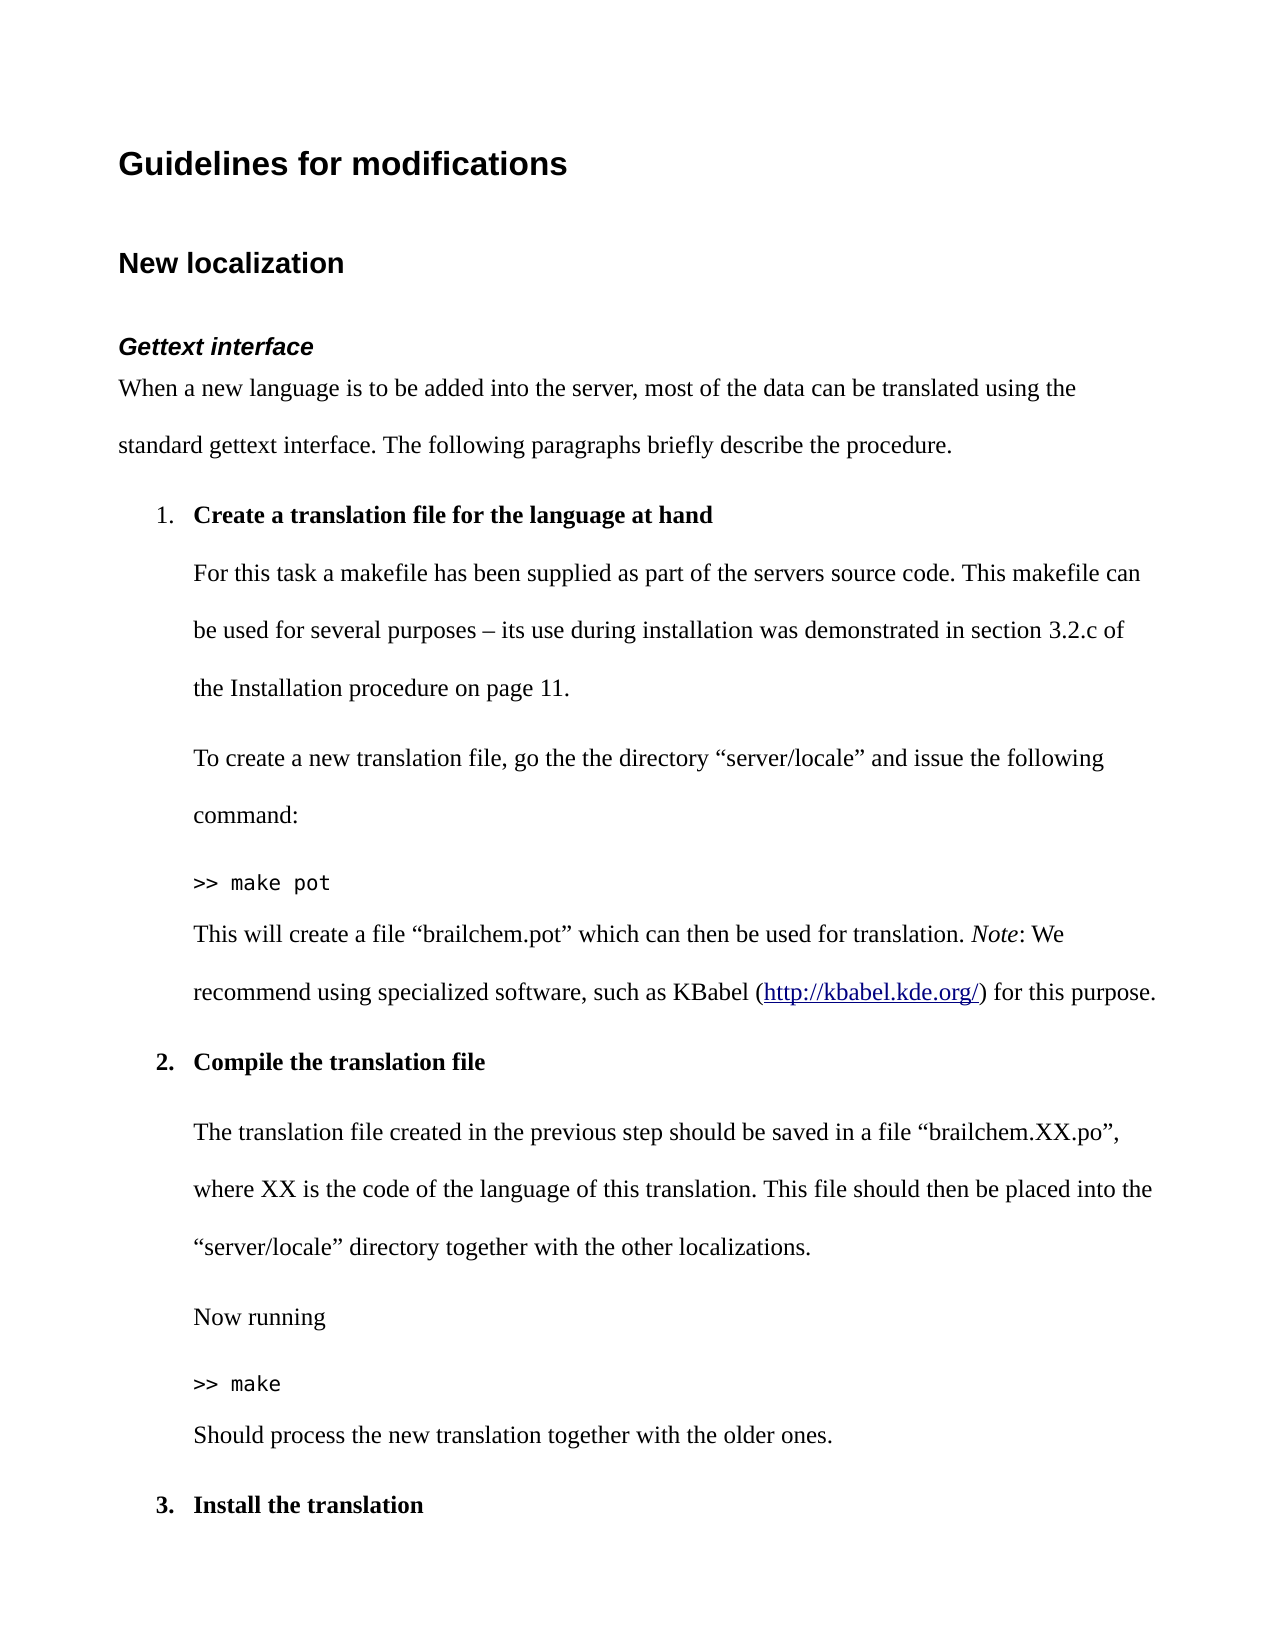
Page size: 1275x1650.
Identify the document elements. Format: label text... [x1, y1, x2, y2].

list Compile the translation file [156, 1047, 1157, 1075]
list Install the translation [156, 1490, 1157, 1519]
list Create a translation file for the language at hand For this task a makefile has been supplied as part of the servers source code. This makefile can be used for several purposes – its use during installation was demonstrated in section 3.2.c. of the Installation procedure on page 11. [156, 501, 1157, 702]
list Should process the new translation together with the older ones. [156, 1420, 1157, 1449]
list To create a new translation file, go the the directory “server/locale” and issue the following command: [156, 743, 1157, 829]
list The translation file created in the previous step should be saved in a file “brailchem.XX.po”, where XX is the code of the language of this translation. This file should then be placed into the “server/locale” directory together with the other localizations. [156, 1117, 1157, 1260]
subtitle Guidelines for modifications [118, 144, 1157, 182]
list >> make [156, 1372, 1157, 1420]
subtitle Gettext interface [118, 332, 1157, 361]
list This will create a file “brailchem.pot” which can then be used for translation. Note: We recommend using specialized software, such as KBabel (http://kbabel.kde.org/) for this purpose. [156, 919, 1157, 1005]
list Now running [156, 1302, 1157, 1330]
subtitle New localization [118, 247, 1157, 280]
list >> make pot [156, 871, 1157, 919]
text When a new language is to be added into the server, most of the data can be translated using the standard gettext interface. The following paragraphs briefly describe the procedure. [118, 373, 1157, 459]
